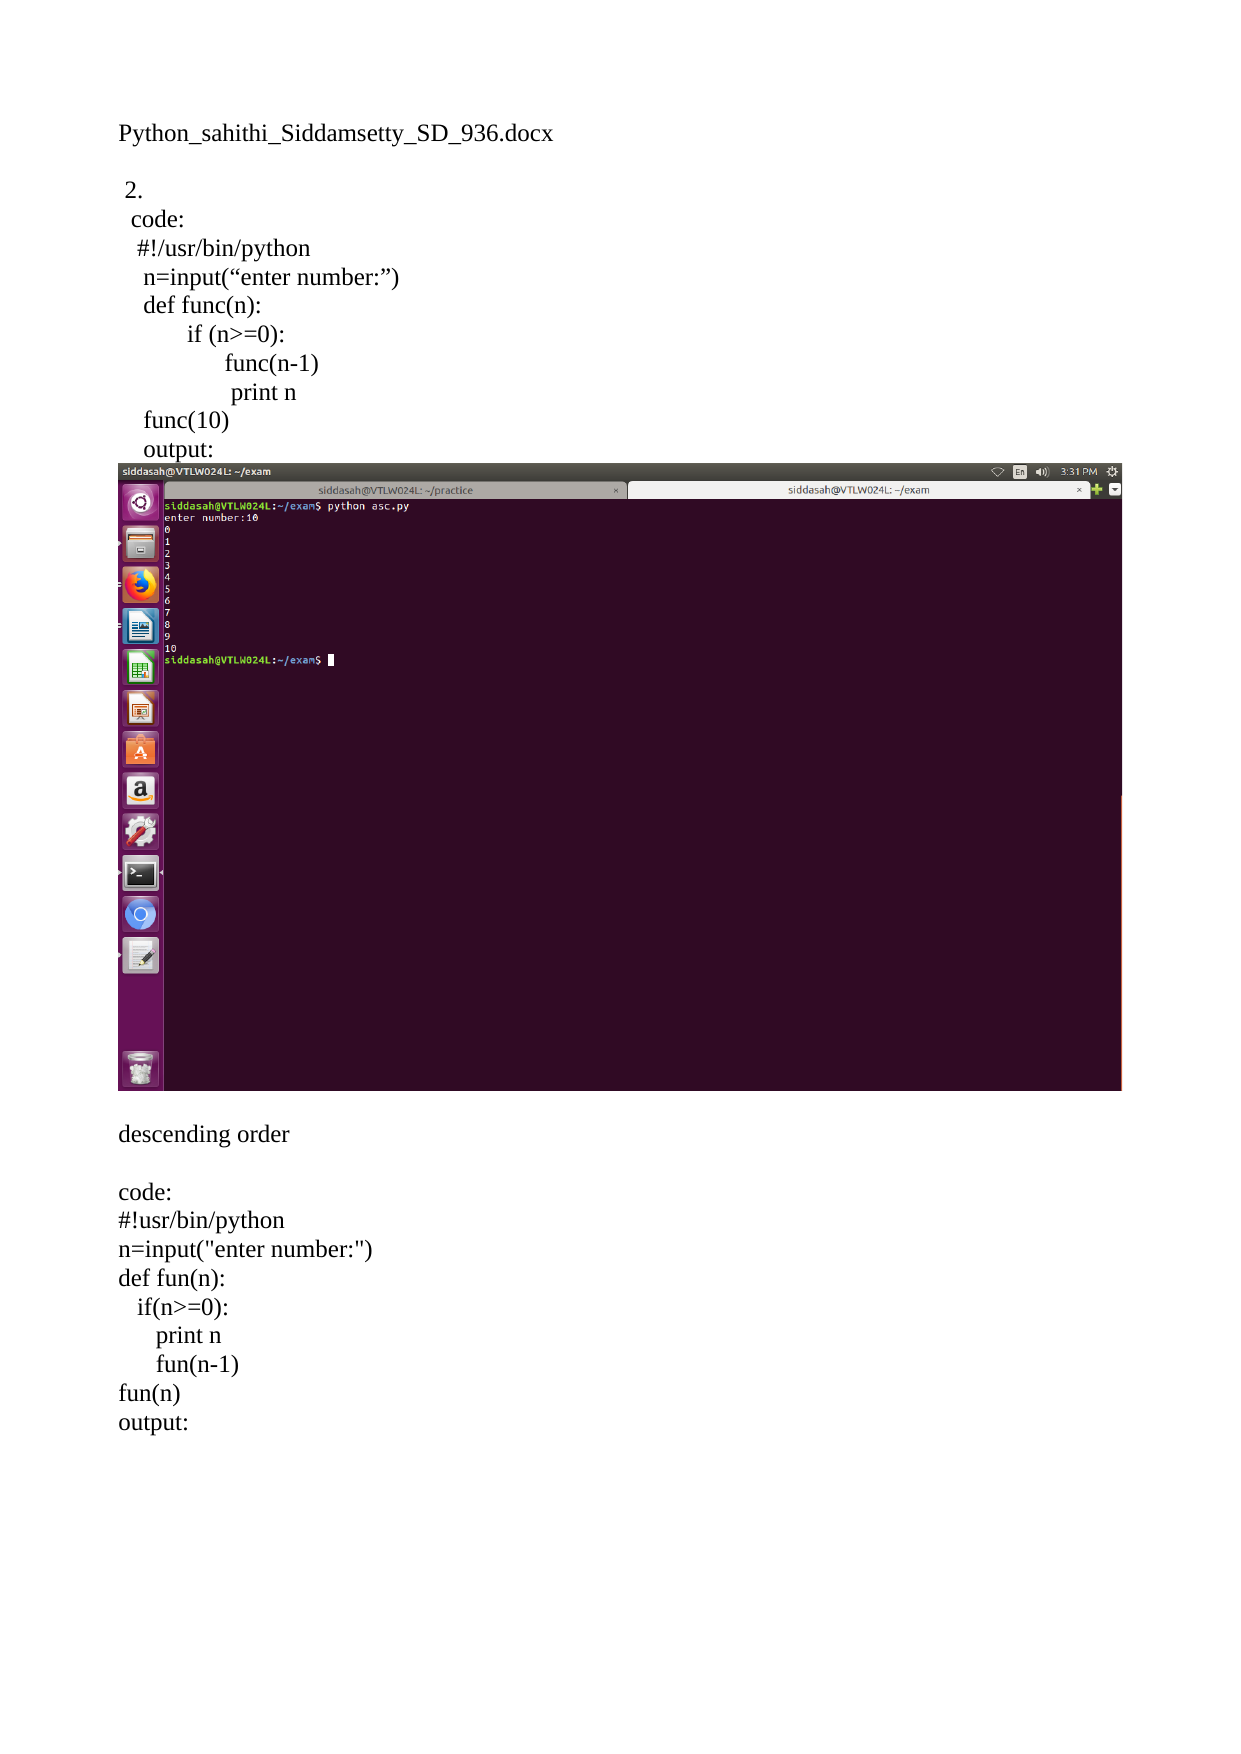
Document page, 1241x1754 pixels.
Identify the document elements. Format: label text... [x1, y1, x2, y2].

text output: [118, 1407, 1122, 1436]
text def fun(n): [118, 1263, 1122, 1292]
text output: [118, 434, 1122, 463]
text #!usr/bin/python [118, 1206, 1122, 1234]
text func(10) [118, 406, 1122, 434]
text func(n-1) [118, 348, 1122, 377]
text code: [118, 1177, 1122, 1206]
text if(n>=0): [118, 1292, 1122, 1321]
text descending order [118, 1119, 1122, 1148]
text print n [118, 377, 1122, 406]
text def func(n): [118, 291, 1122, 319]
text if (n>=0): [118, 319, 1122, 348]
text n=input(“enter number:”) [118, 262, 1122, 291]
text print n [118, 1321, 1122, 1349]
text Python_sahithi_Siddamsetty_SD_936.docx [118, 118, 1122, 147]
text 2. [118, 176, 1122, 204]
text #!/usr/bin/python [118, 233, 1122, 262]
text code: [118, 204, 1122, 233]
picture [118, 463, 1123, 1091]
text fun(n) [118, 1378, 1122, 1407]
text fun(n-1) [118, 1349, 1122, 1378]
text n=input("enter number:") [118, 1234, 1122, 1263]
